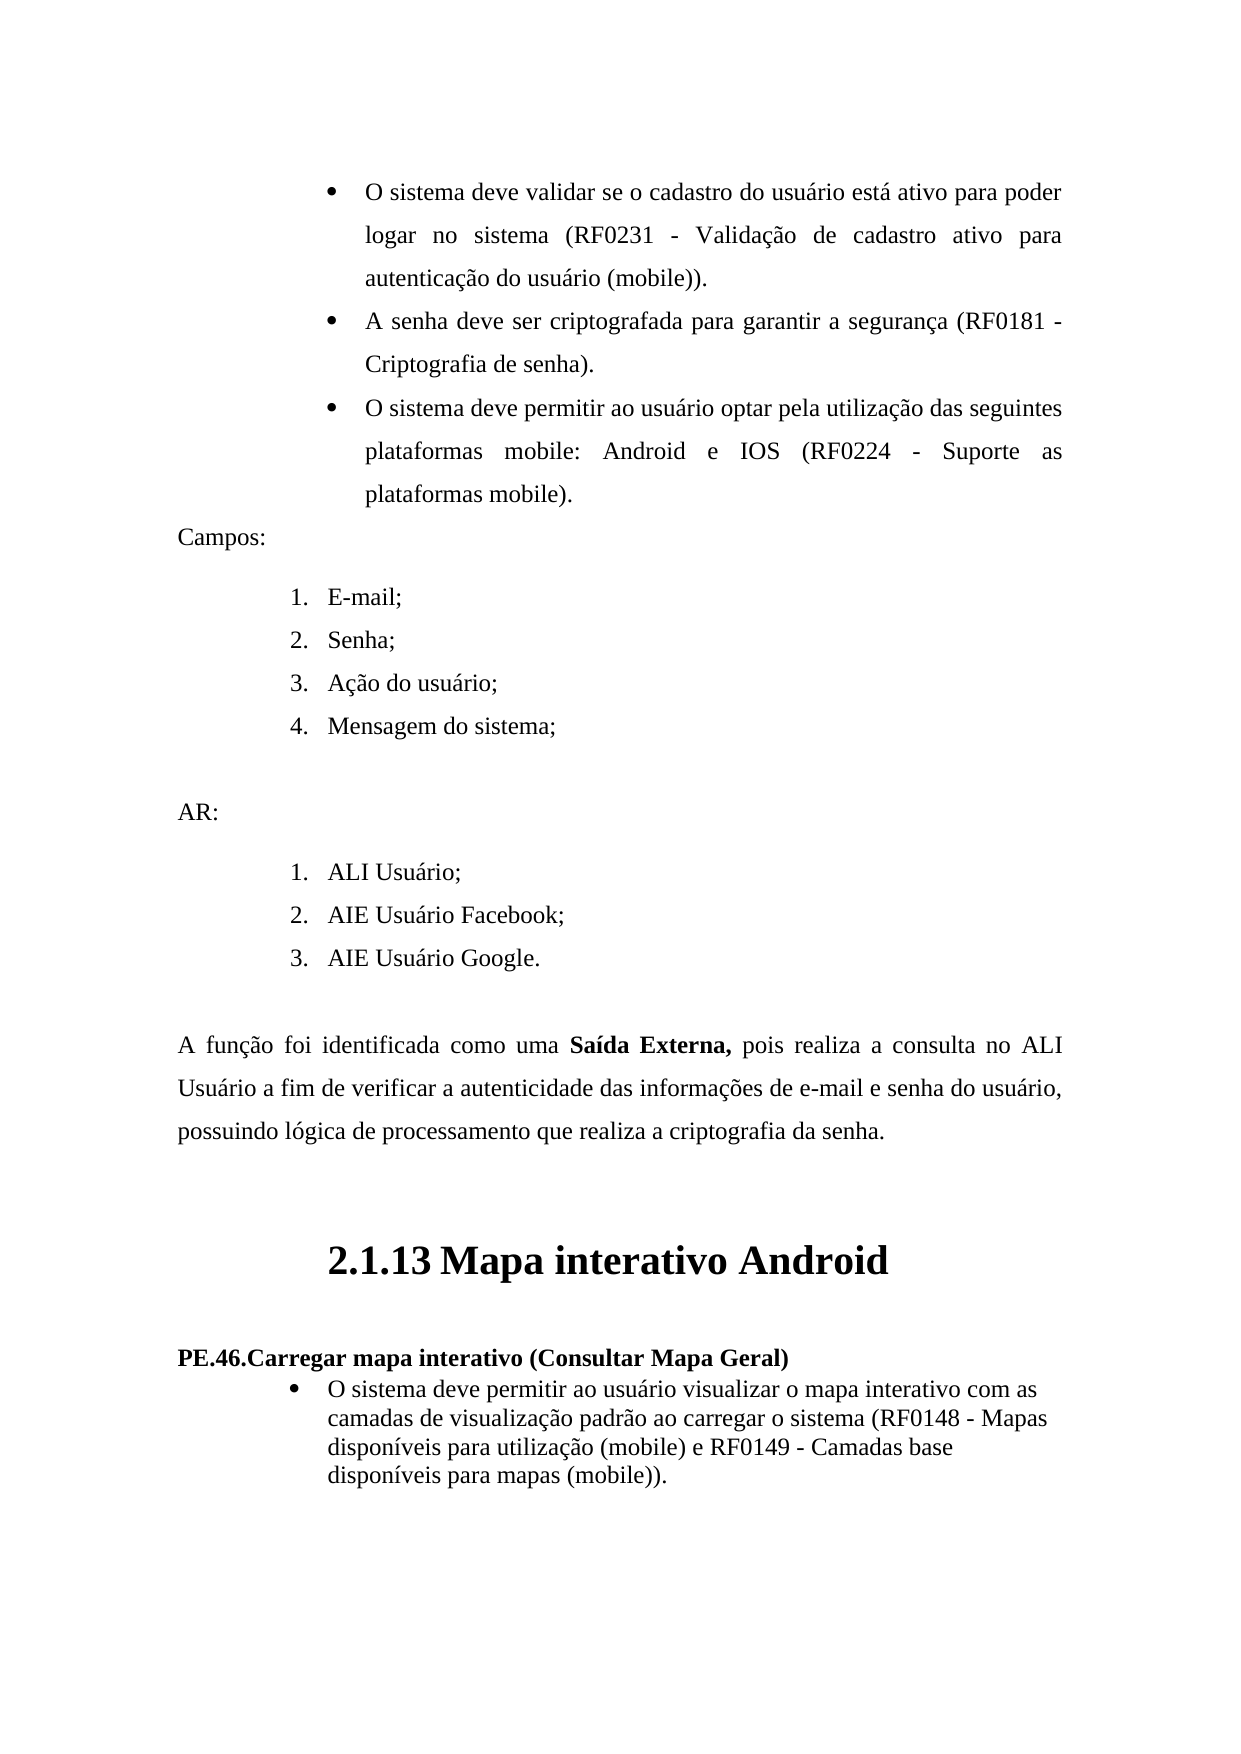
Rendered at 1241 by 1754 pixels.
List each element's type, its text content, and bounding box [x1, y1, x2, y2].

list A senha deve ser criptografada para garantir a segurança (RF0181 - Criptografia de senha). [327, 306, 1063, 378]
text Campos: [177, 522, 1063, 551]
list Senha; [290, 625, 1063, 654]
list AIE Usuário Google. [290, 943, 1063, 972]
list O sistema deve validar se o cadastro do usuário está ativo para poder logar no sistema (RF0231 - Validação de cadastro ativo para autenticação do usuário (mobile)). [327, 177, 1063, 292]
text A função foi identificada como uma Saída Externa, pois realiza a consulta no ALI Usuário a fim de verificar a autenticidade das informações de e-mail e senha do usuário, possuindo lógica de processamento que realiza a criptografia da senha. [177, 1030, 1063, 1145]
list E-mail; [290, 582, 1063, 611]
list Mensagem do sistema; [290, 711, 1063, 740]
list Ação do usuário; [290, 668, 1063, 697]
list O sistema deve permitir ao usuário optar pela utilização das seguintes plataformas mobile: Android e IOS (RF0224 - Suporte as plataformas mobile). [327, 393, 1063, 508]
list Carregar mapa interativo (Consultar Mapa Geral) [177, 1343, 1063, 1372]
list Mapa interativo Android [327, 1236, 1063, 1283]
list AIE Usuário Facebook; [290, 900, 1063, 929]
text AR: [177, 797, 1063, 826]
list O sistema deve permitir ao usuário visualizar o mapa interativo com as camadas de visualização padrão ao carregar o sistema (RF0148 - Mapas disponíveis para utilização (mobile) e RF0149 - Camadas base disponíveis para mapas (mobile)). [290, 1374, 1063, 1489]
list ALI Usuário; [290, 857, 1063, 886]
